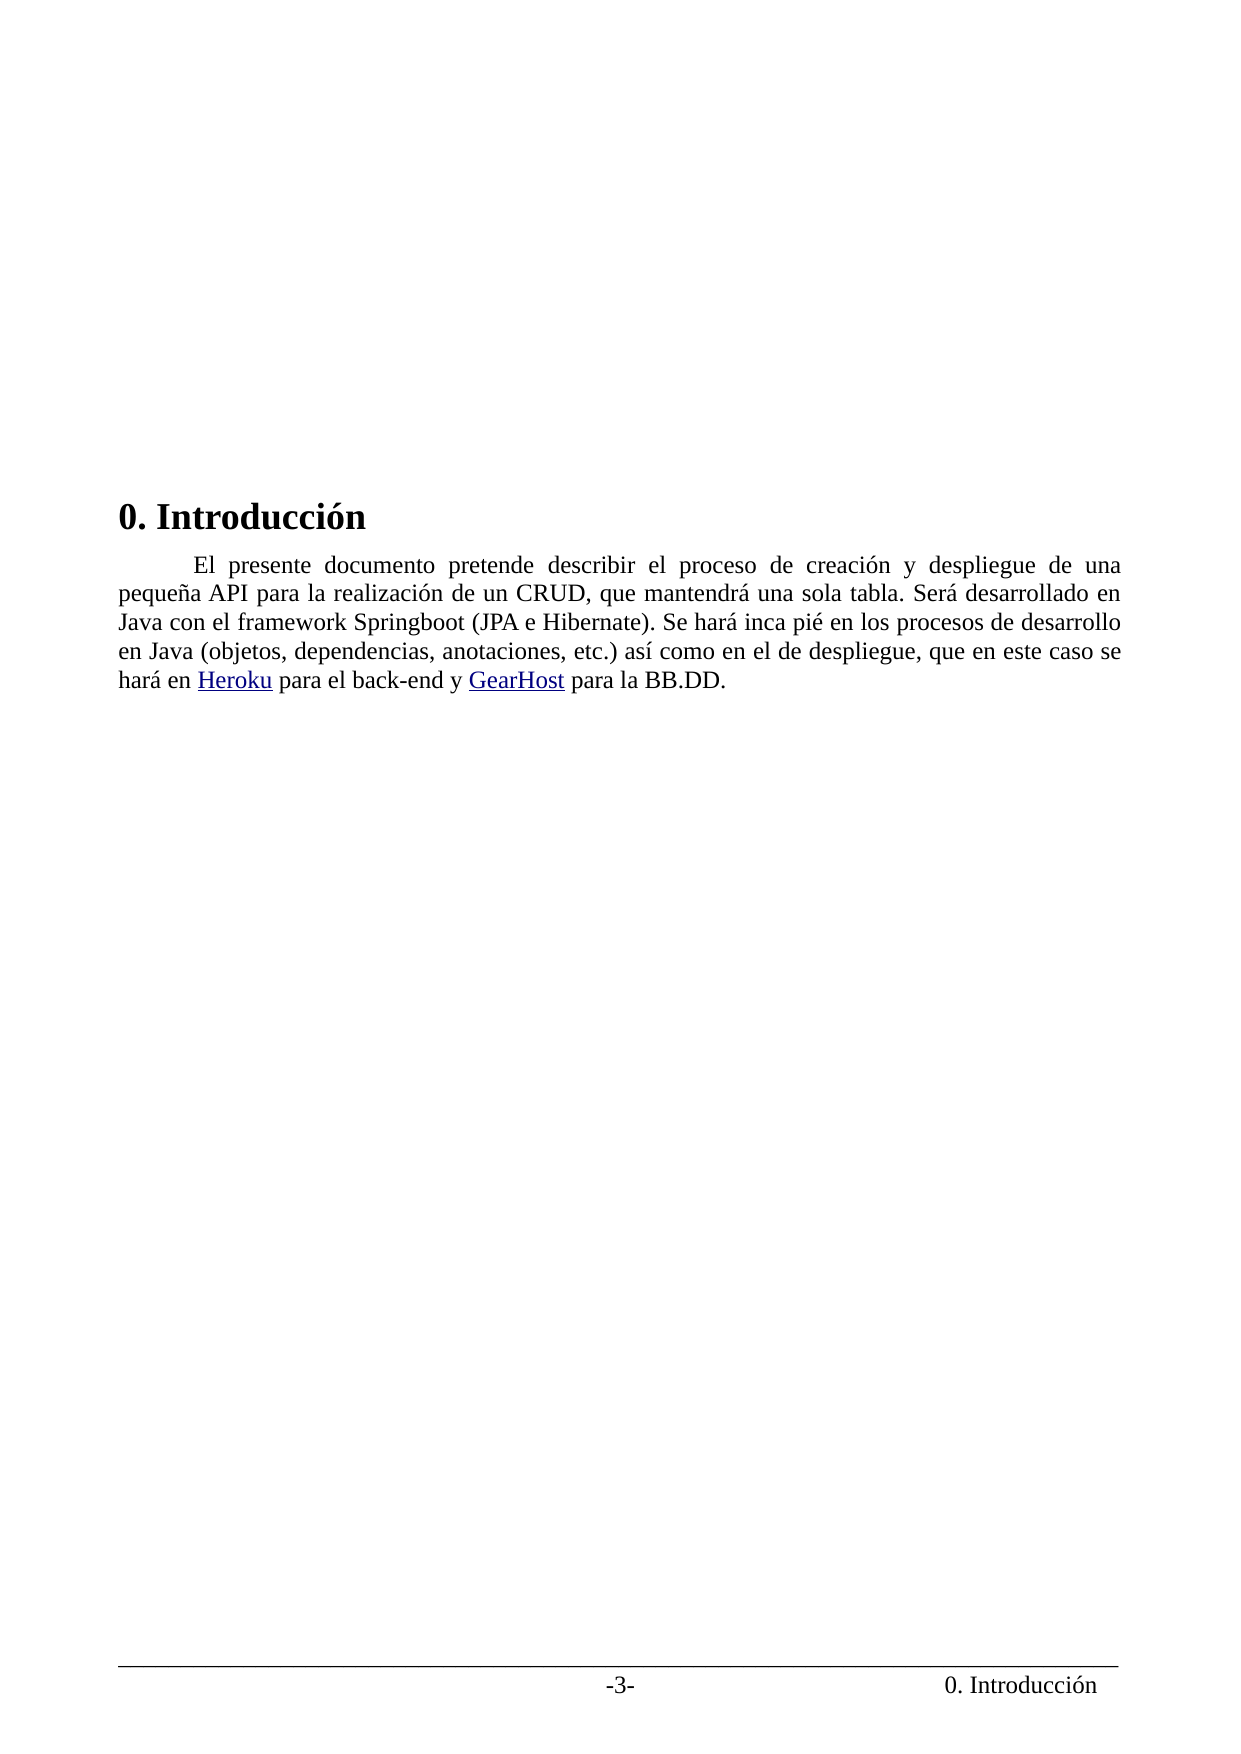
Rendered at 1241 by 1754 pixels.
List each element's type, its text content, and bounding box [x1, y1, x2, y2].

subtitle 0. Introducción [118, 494, 1122, 537]
text El presente documento pretende describir el proceso de creación y despliegue de una pequeña API para la realización de un CRUD, que mantendrá una sola tabla. Será desarrollado en Java con el framework Springboot (JPA e Hibernate). Se hará inca pié en los procesos de desarrollo en Java (objetos, dependencias, anotaciones, etc.) así como en el de despliegue, que en este caso se hará en Heroku para el back-end y GearHost para la BB.DD. [118, 550, 1122, 693]
